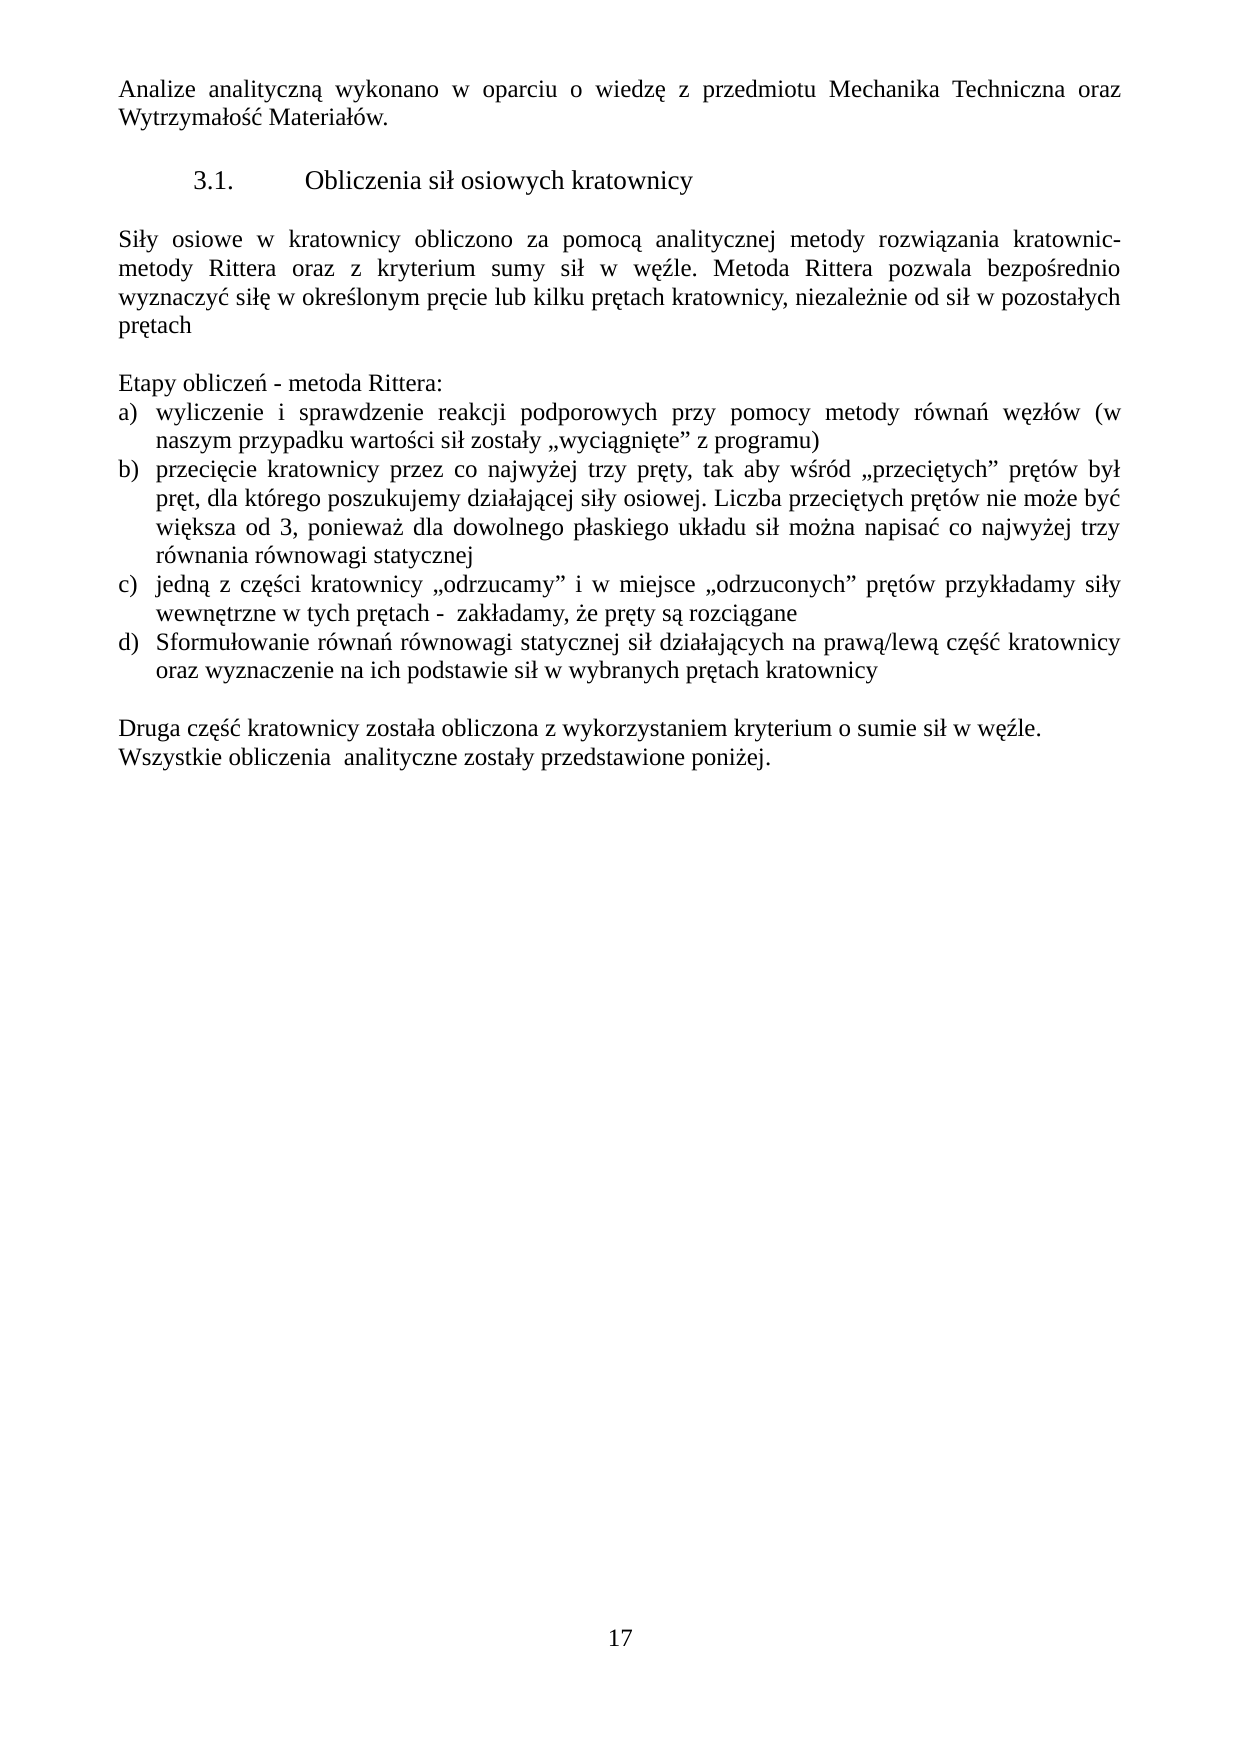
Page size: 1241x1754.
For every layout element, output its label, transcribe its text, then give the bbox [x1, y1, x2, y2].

list Sformułowanie równań równowagi statycznej sił działających na prawą/lewą część kratownicy oraz wyznaczenie na ich podstawie sił w wybranych prętach kratownicy [118, 627, 1122, 684]
list jedną z części kratownicy „odrzucamy” i w miejsce „odrzuconych” prętów przykładamy siły wewnętrzne w tych prętach - zakładamy, że pręty są rozciągane [118, 569, 1122, 627]
list wyliczenie i sprawdzenie reakcji podporowych przy pomocy metody równań węzłów (w naszym przypadku wartości sił zostały „wyciągnięte” z programu) [118, 397, 1122, 454]
text Druga część kratownicy została obliczona z wykorzystaniem kryterium o sumie sił w węźle. [118, 713, 1122, 742]
list Obliczenia sił osiowych kratownicy [193, 164, 1122, 195]
text Wszystkie obliczenia analityczne zostały przedstawione poniżej. [118, 742, 1122, 770]
text Analize analityczną wykonano w oparciu o wiedzę z przedmiotu Mechanika Techniczna oraz Wytrzymałość Materiałów. [118, 74, 1122, 131]
list przecięcie kratownicy przez co najwyżej trzy pręty, tak aby wśród „przeciętych” prętów był pręt, dla którego poszukujemy działającej siły osiowej. Liczba przeciętych prętów nie może być większa od 3, ponieważ dla dowolnego płaskiego układu sił można napisać co najwyżej trzy równania równowagi statycznej [118, 454, 1122, 569]
text Etapy obliczeń - metoda Rittera: [118, 368, 1122, 397]
text Siły osiowe w kratownicy obliczono za pomocą analitycznej metody rozwiązania kratownic- metody Rittera oraz z kryterium sumy sił w węźle. Metoda Rittera pozwala bezpośrednio wyznaczyć siłę w określonym pręcie lub kilku prętach kratownicy, niezależnie od sił w pozostałych prętach [118, 224, 1122, 339]
